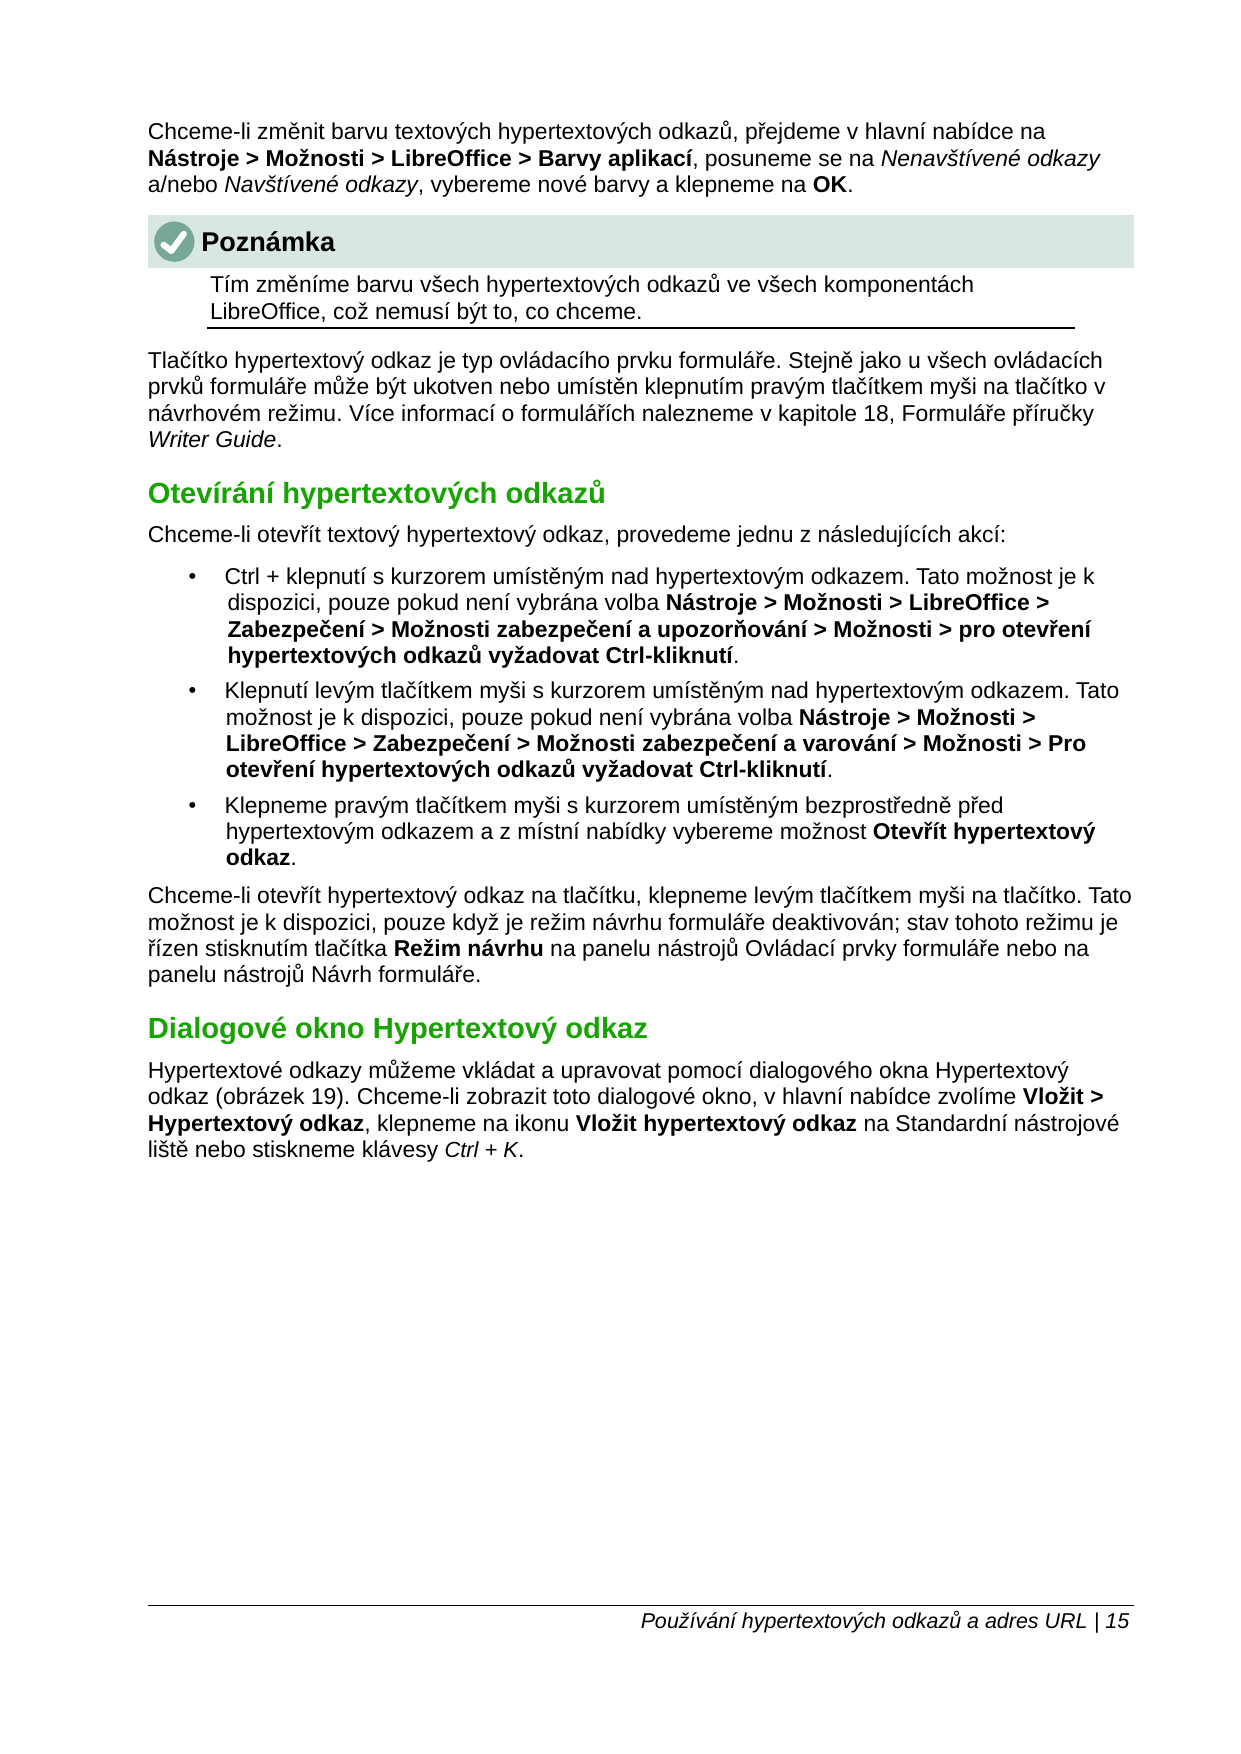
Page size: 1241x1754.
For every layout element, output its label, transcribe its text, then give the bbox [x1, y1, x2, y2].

subtitle Otevírání hypertextových odkazů [148, 476, 1134, 509]
text Hypertextové odkazy můžeme vkládat a upravovat pomocí dialogového okna Hypertextový odkaz (obrázek 19). Chceme-li zobrazit toto dialogové okno, v hlavní nabídce zvolíme Vložit > Hypertextový odkaz, klepneme na ikonu Vložit hypertextový odkaz na Standardní nástrojové liště nebo stiskneme klávesy Ctrl + K. [148, 1057, 1134, 1162]
text Chceme-li otevřít hypertextový odkaz na tlačítku, klepneme levým tlačítkem myši na tlačítko. Tato možnost je k dispozici, pouze když je režim návrhu formuláře deaktivován; stav tohoto režimu je řízen stisknutím tlačítka Režim návrhu na panelu nástrojů Ovládací prvky formuláře nebo na panelu nástrojů Návrh formuláře. [148, 882, 1134, 988]
text Tím změníme barvu všech hypertextových odkazů ve všech komponentách LibreOffice, což nemusí být to, co chceme. [207, 268, 1075, 327]
subtitle Dialogové okno Hypertextový odkaz [148, 1011, 1134, 1045]
list Ctrl + klepnutí s kurzorem umístěným nad hypertextovým odkazem. Tato možnost je k dispozici, pouze pokud není vybrána volba Nástroje > Možnosti > LibreOffice > Zabezpečení > Možnosti zabezpečení a upozorňování > Možnosti > pro otevření hypertextových odkazů vyžadovat Ctrl-kliknutí. [185, 560, 1134, 668]
text Chceme-li změnit barvu textových hypertextových odkazů, přejdeme v hlavní nabídce na Nástroje > Možnosti > LibreOffice > Barvy aplikací, posuneme se na Nenavštívené odkazy a/nebo Navštívené odkazy, vybereme nové barvy a klepneme na OK. [148, 118, 1134, 197]
subtitle Poznámka [148, 215, 1134, 268]
list Klepnutí levým tlačítkem myši s kurzorem umístěným nad hypertextovým odkazem. Tato možnost je k dispozici, pouze pokud není vybrána volba Nástroje > Možnosti > LibreOffice > Zabezpečení > Možnosti zabezpečení a varování > Možnosti > Pro otevření hypertextových odkazů vyžadovat Ctrl-kliknutí. [185, 674, 1134, 783]
text Tlačítko hypertextový odkaz je typ ovládacího prvku formuláře. Stejně jako u všech ovládacích prvků formuláře může být ukotven nebo umístěn klepnutím pravým tlačítkem myši na tlačítko v návrhovém režimu. Více informací o formulářích nalezneme v kapitole 18, Formuláře příručky Writer Guide. [148, 347, 1134, 452]
list Klepneme pravým tlačítkem myši s kurzorem umístěným bezprostředně před hypertextovým odkazem a z místní nabídky vybereme možnost Otevřít hypertextový odkaz. [185, 789, 1134, 873]
list Chceme-li otevřít textový hypertextový odkaz, provedeme jednu z následujících akcí: [148, 521, 1134, 548]
